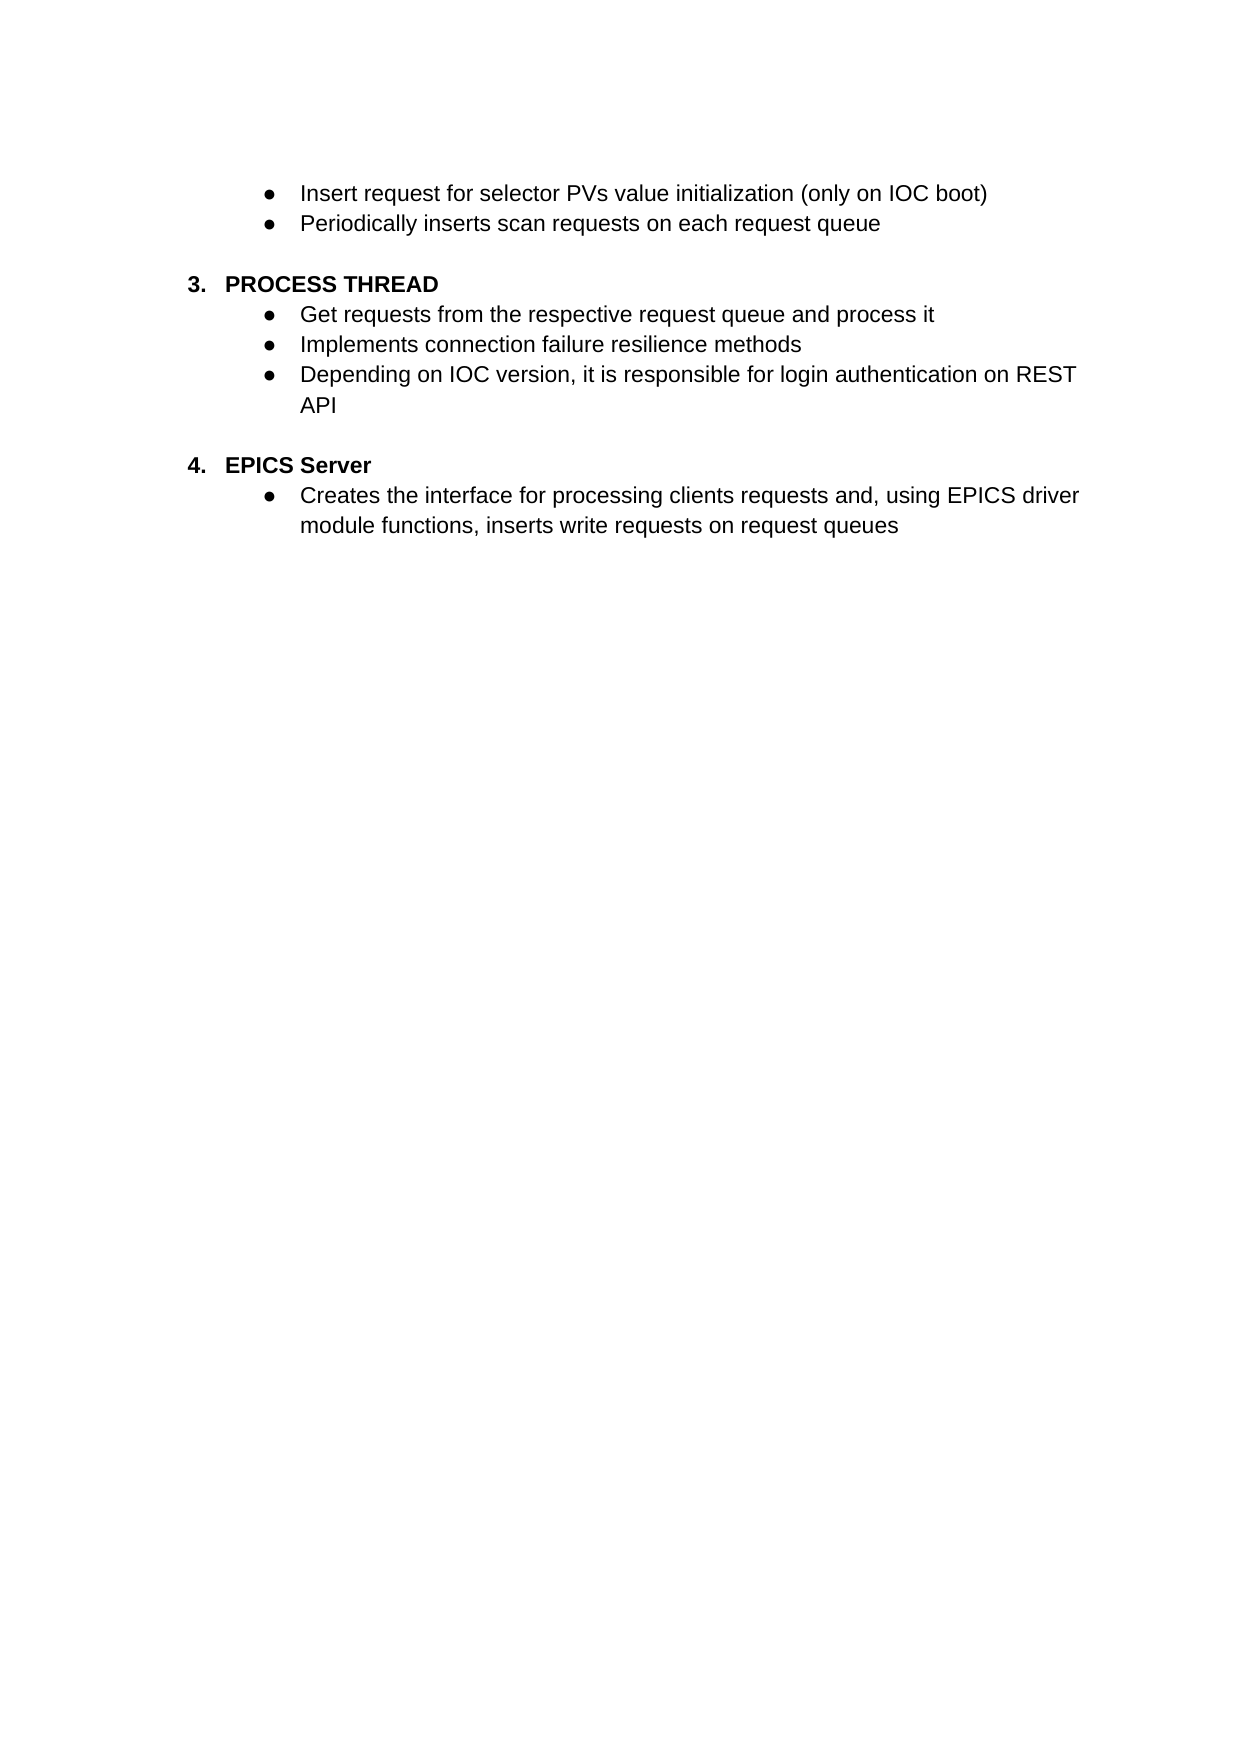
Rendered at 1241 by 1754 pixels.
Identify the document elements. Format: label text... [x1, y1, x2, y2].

list PROCESS THREAD [187, 271, 1090, 297]
list Periodically inserts scan requests on each request queue [262, 210, 1090, 237]
list Implements connection failure resilience methods [262, 331, 1090, 358]
list Get requests from the respective request queue and process it [262, 301, 1090, 327]
list Creates the interface for processing clients requests and, using EPICS driver module functions, inserts write requests on request queues [262, 482, 1090, 539]
list Depending on IOC version, it is responsible for login authentication on REST API [262, 361, 1090, 418]
list EPICS Server [187, 452, 1090, 478]
list Insert request for selector PVs value initialization (only on IOC boot) [262, 180, 1090, 207]
